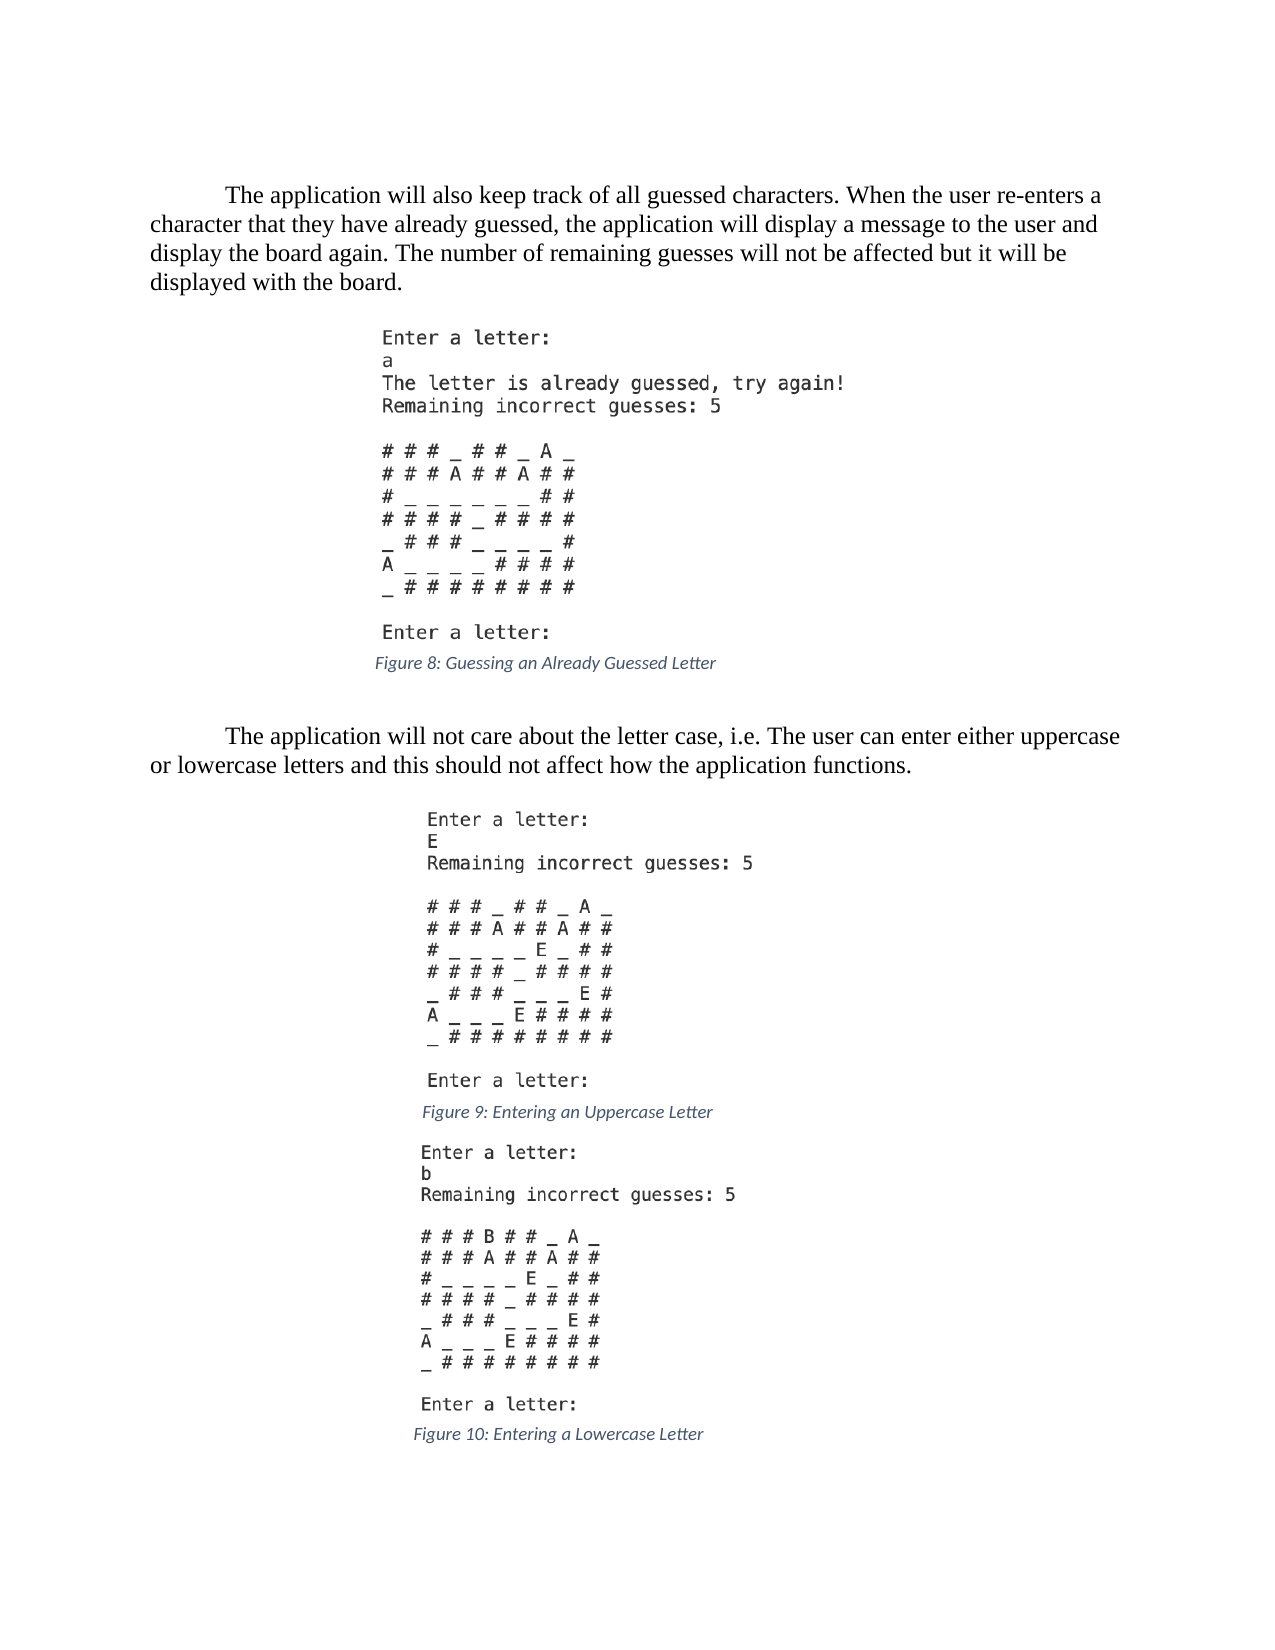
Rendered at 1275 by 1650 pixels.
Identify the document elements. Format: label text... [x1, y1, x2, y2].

picture [422, 807, 762, 1091]
text Figure 10: Entering a Lowercase Letter [413, 1422, 750, 1445]
text Figure 8: Guessing an Already Guessed Letter [375, 651, 849, 674]
picture [375, 323, 850, 642]
text The application will also keep track of all guessed characters. When the user re-enters a character that they have already guessed, the application will display a message to the user and display the board again. The number of remaining guesses will not be affected but it will be displayed with the board. [150, 181, 1125, 296]
text The application will not care about the letter case, i.e. The user can enter either uppercase or lowercase letters and this should not affect how the application functions. [150, 721, 1125, 778]
picture [413, 1142, 750, 1413]
text Figure 9: Entering an Uppercase Letter [422, 1100, 761, 1123]
